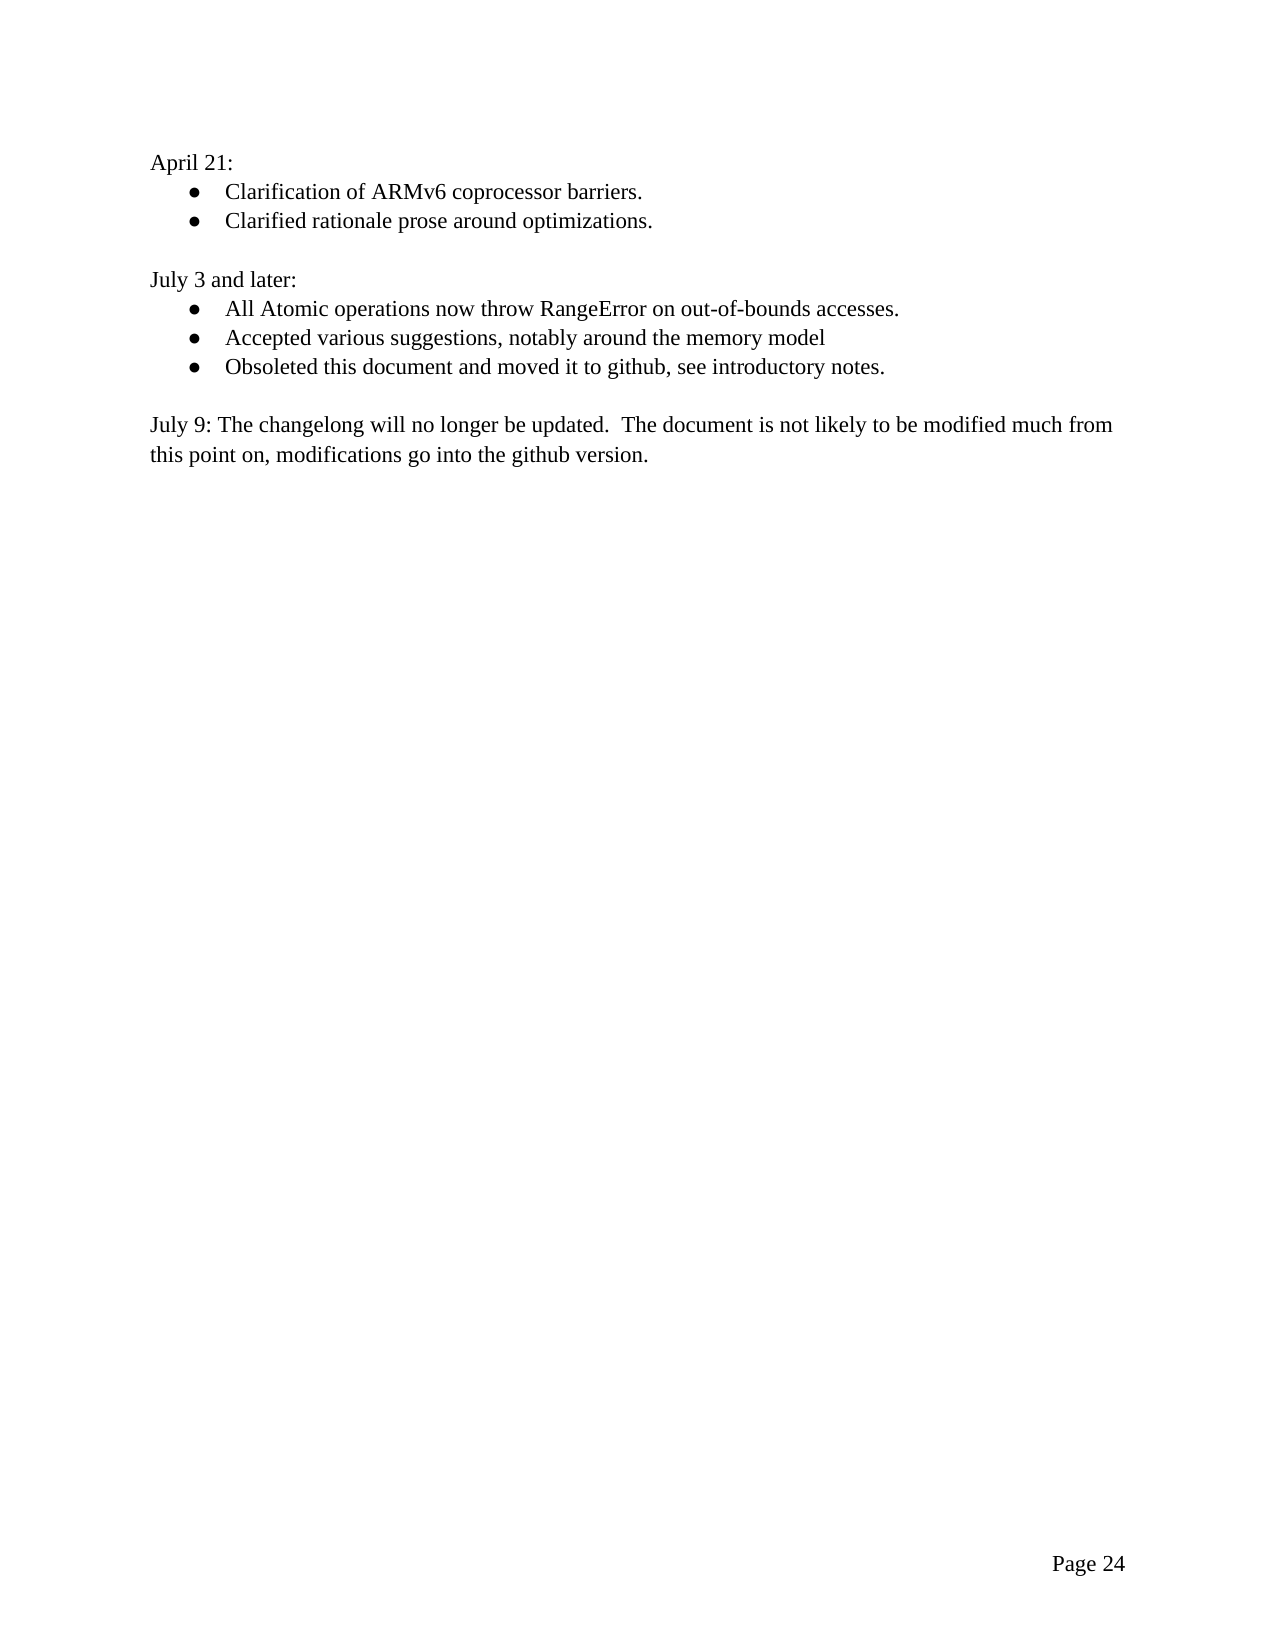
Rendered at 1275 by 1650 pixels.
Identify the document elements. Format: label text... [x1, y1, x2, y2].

list Obsoleted this document and moved it to github, see introductory notes. [187, 354, 1125, 379]
text July 9: The changelong will no longer be updated. The document is not likely to be modified much from this point on, modifications go into the github version. [150, 412, 1125, 467]
list Clarified rationale prose around optimizations. [187, 208, 1125, 234]
text April 21: [150, 150, 1125, 175]
list Clarification of ARMv6 coprocessor barriers. [187, 179, 1125, 204]
list Accepted various suggestions, notably around the memory model [187, 325, 1125, 350]
text July 3 and later: [150, 267, 1125, 292]
list All Atomic operations now throw RangeError on out-of-bounds accesses. [187, 296, 1125, 321]
